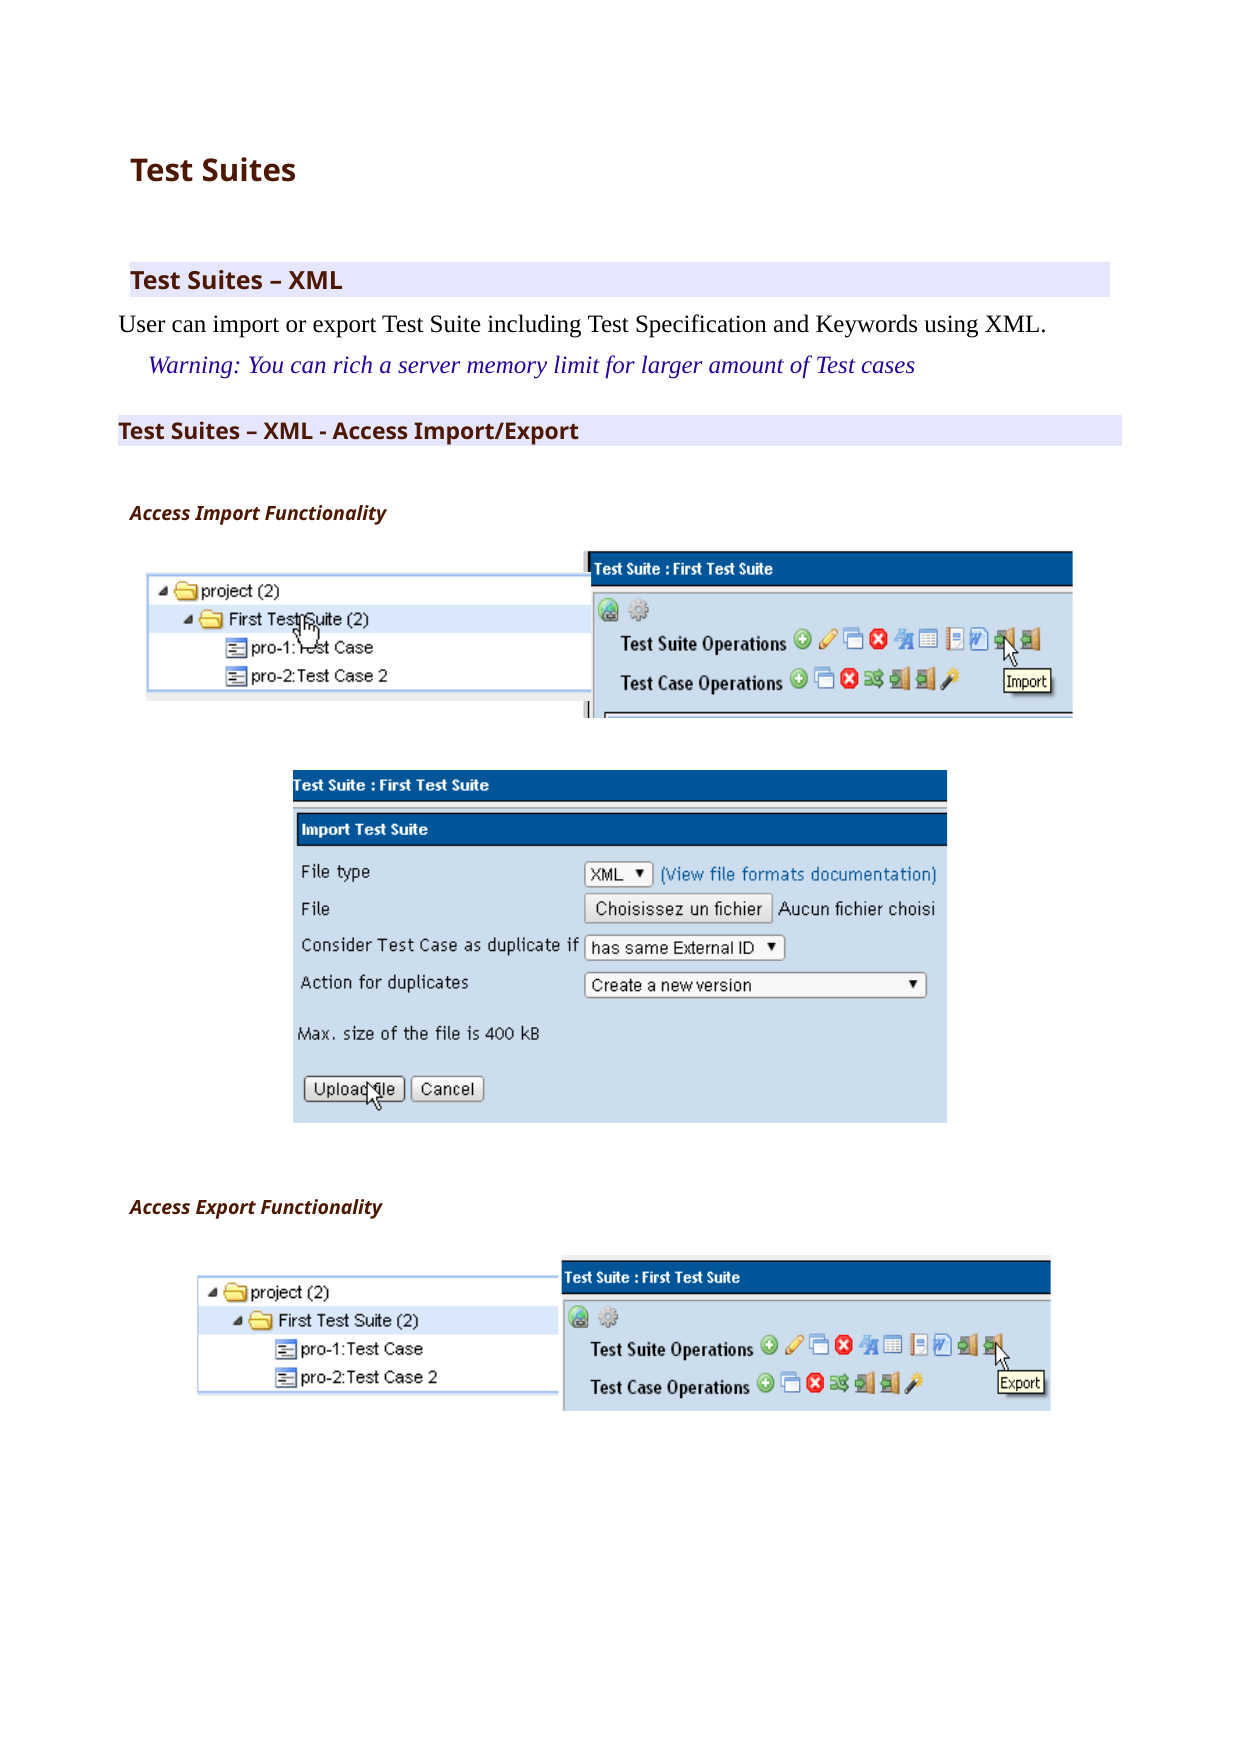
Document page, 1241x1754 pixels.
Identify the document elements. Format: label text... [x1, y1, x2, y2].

subtitle Test Suites – XML [130, 262, 1110, 297]
subtitle Access Export Functionality [130, 1193, 1110, 1220]
picture [293, 770, 948, 1123]
picture [197, 1275, 559, 1396]
subtitle Test Suites [130, 148, 1110, 190]
picture [146, 550, 1073, 718]
subtitle Test Suites – XML - Access Import/Export [118, 415, 1122, 446]
subtitle Access Import Functionality [130, 499, 1110, 526]
picture [561, 1255, 1051, 1411]
text User can import or export Test Suite including Test Specification and Keywords using XML. [118, 309, 1122, 338]
text Warning: You can rich a server memory limit for larger amount of Test cases [148, 350, 1093, 379]
